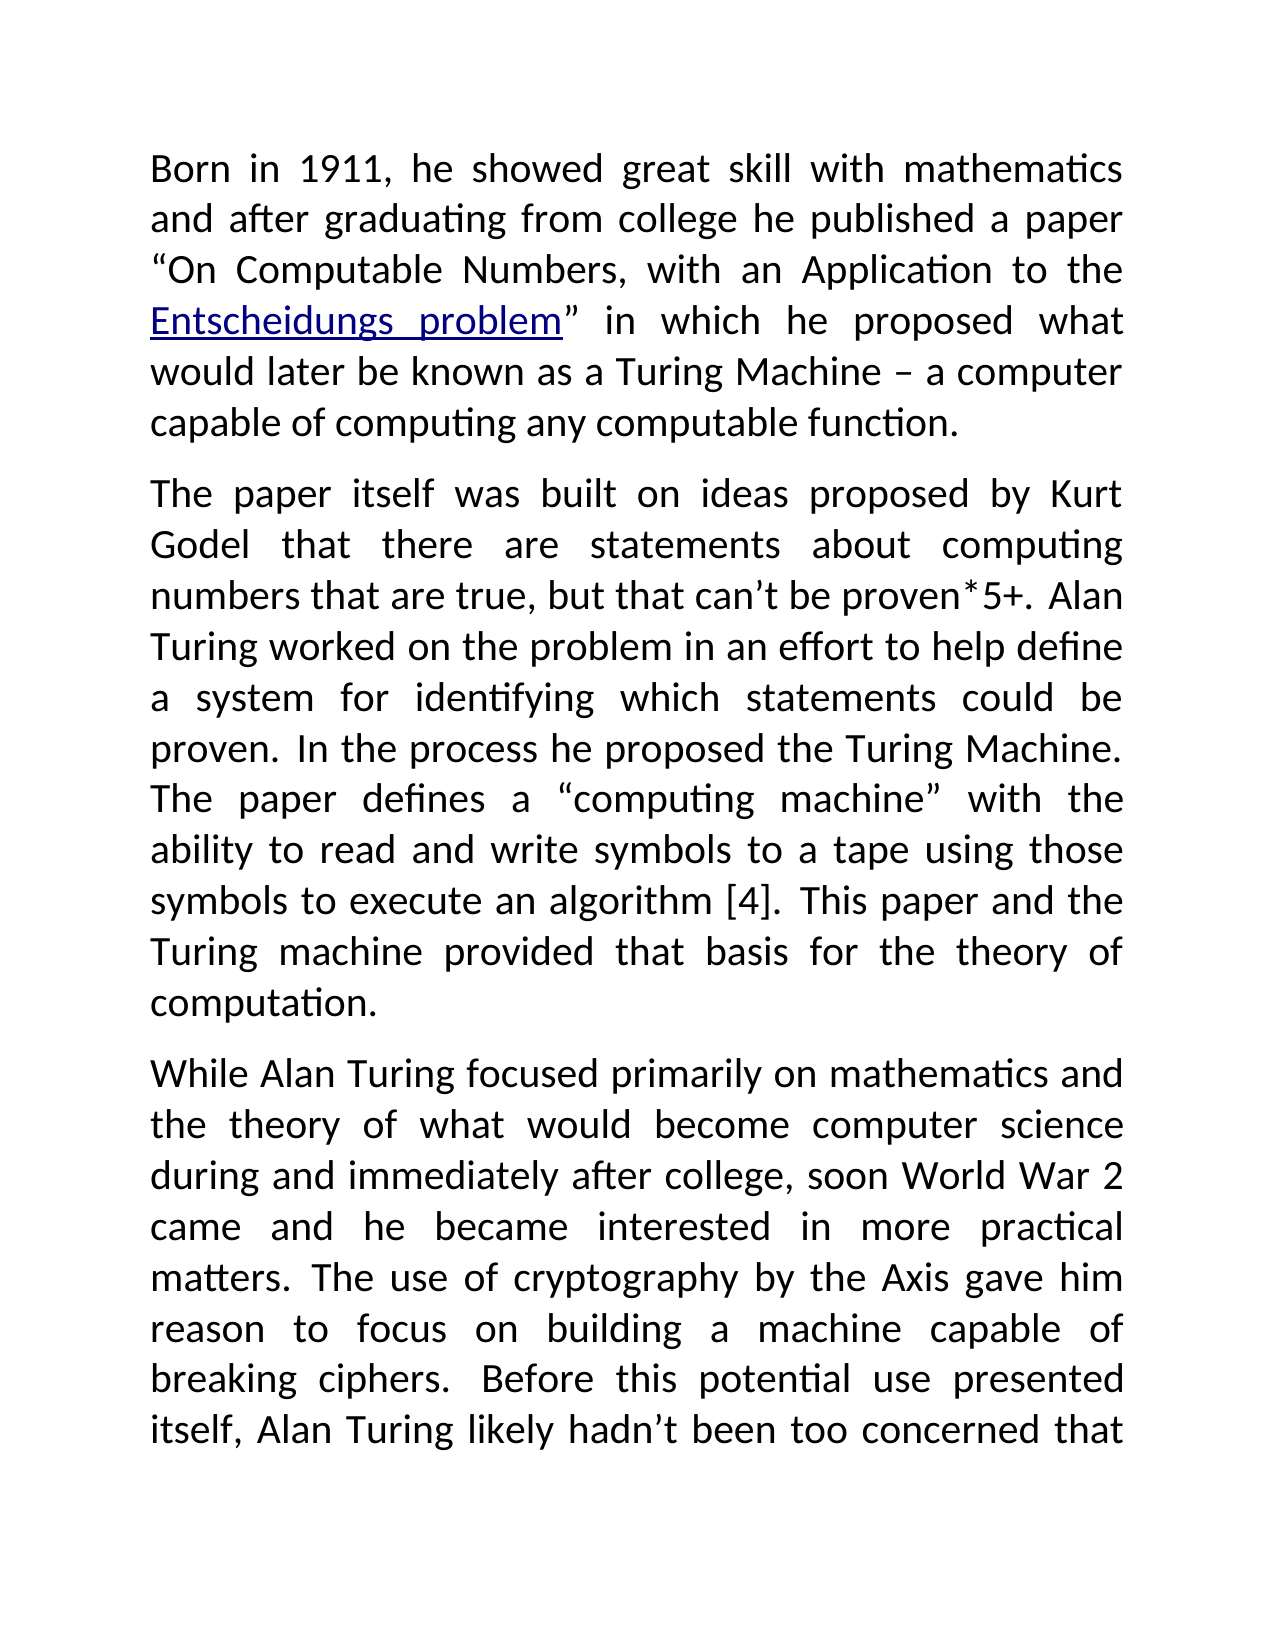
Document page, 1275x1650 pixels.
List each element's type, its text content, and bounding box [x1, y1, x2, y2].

text Born in 1911, he showed great skill with mathematics and after graduating from college he published a paper “On Computable Numbers, with an Application to the Entscheidungs problem” in which he proposed what would later be known as a Turing Machine – a computer capable of computing any computable function. [150, 142, 1125, 447]
text While Alan Turing focused primarily on mathematics and the theory of what would become computer science during and immediately after college, soon World War 2 came and he became interested in more practical matters. The use of cryptography by the Axis gave him reason to focus on building a machine capable of breaking ciphers. Before this potential use presented itself, Alan Turing likely hadn’t been too concerned that [150, 1047, 1125, 1454]
text The paper itself was built on ideas proposed by Kurt Godel that there are statements about computing numbers that are true, but that can’t be proven*5+. Alan Turing worked on the problem in an effort to help define a system for identifying which statements could be proven. In the process he proposed the Turing Machine. The paper defines a “computing machine” with the ability to read and write symbols to a tape using those symbols to execute an algorithm [4]. This paper and the Turing machine provided that basis for the theory of computation. [150, 467, 1124, 1027]
